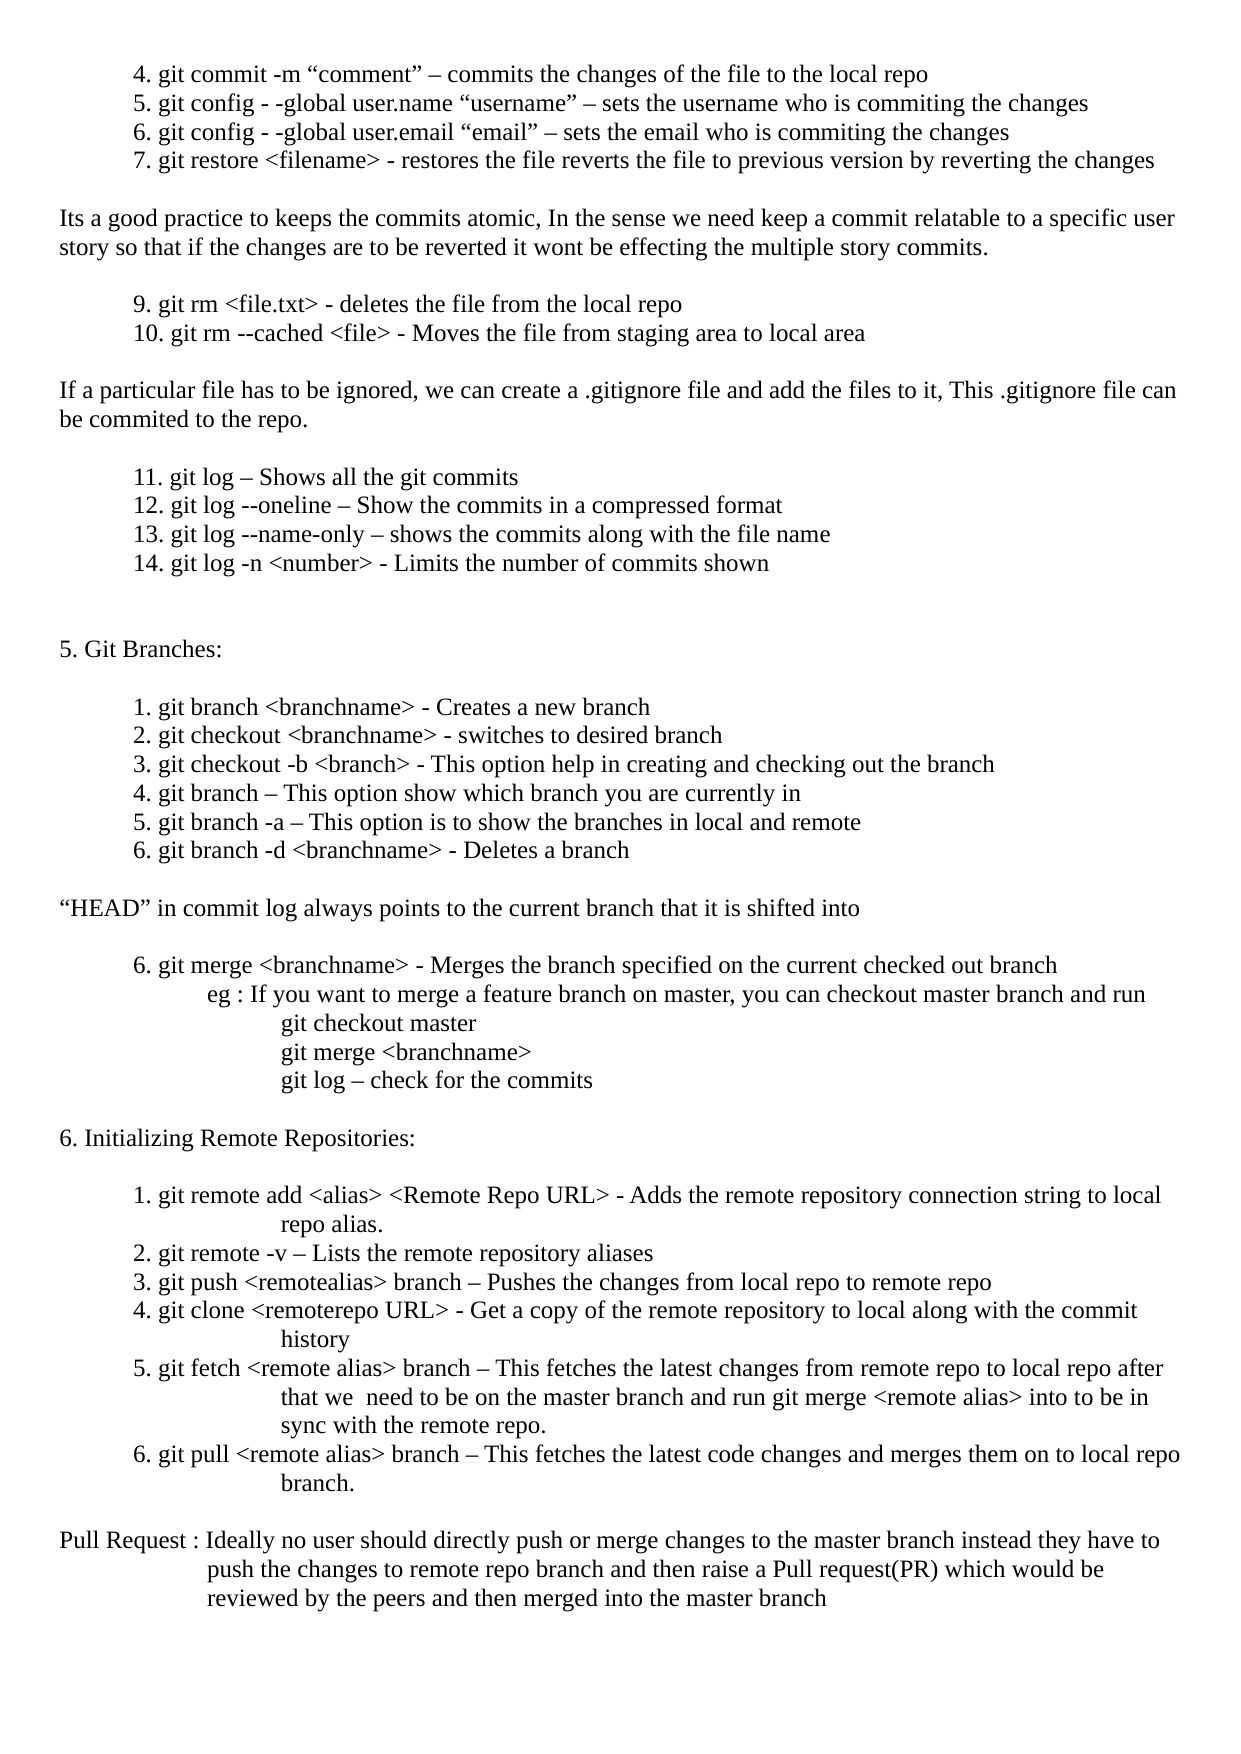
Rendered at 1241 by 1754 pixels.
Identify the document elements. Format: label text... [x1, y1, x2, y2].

text 4. git branch – This option show which branch you are currently in [133, 778, 1181, 807]
text 6. Initializing Remote Repositories: [59, 1123, 1181, 1152]
text 5. git fetch <remote alias> branch – This fetches the latest changes from remote repo to local repo after that we need to be on the master branch and run git merge <remote alias> into to be in sync with the remote repo. [59, 1353, 1181, 1439]
text 3. git push <remotealias> branch – Pushes the changes from local repo to remote repo [59, 1267, 1181, 1295]
text 10. git rm --cached <file> - Moves the file from staging area to local area [133, 318, 1181, 347]
text eg : If you want to merge a feature branch on master, you can checkout master branch and run [133, 979, 1181, 1008]
text Pull Request : Ideally no user should directly push or merge changes to the master branch instead they have to push the changes to remote repo branch and then raise a Pull request(PR) which would be reviewed by the peers and then merged into the master branch [59, 1525, 1181, 1612]
text 14. git log -n <number> - Limits the number of commits shown [133, 548, 1181, 577]
text “HEAD” in commit log always points to the current branch that it is shifted into [59, 893, 1181, 922]
text 12. git log --oneline – Show the commits in a compressed format [133, 490, 1181, 519]
text 2. git remote -v – Lists the remote repository aliases [59, 1238, 1181, 1267]
text git merge <branchname> [133, 1037, 1181, 1065]
text 4. git clone <remoterepo URL> - Get a copy of the remote repository to local along with the commit history [59, 1295, 1181, 1353]
text 6. git config - -global user.email “email” – sets the email who is commiting the changes [133, 117, 1181, 145]
text 7. git restore <filename> - restores the file reverts the file to previous version by reverting the changes [133, 145, 1181, 174]
text 5. git config - -global user.name “username” – sets the username who is commiting the changes [133, 88, 1181, 117]
text 5. Git Branches: [59, 634, 1181, 663]
text 1. git remote add <alias> <Remote Repo URL> - Adds the remote repository connection string to local repo alias. [59, 1180, 1181, 1238]
text 11. git log – Shows all the git commits [133, 462, 1181, 490]
text 13. git log --name-only – shows the commits along with the file name [133, 519, 1181, 548]
text Its a good practice to keeps the commits atomic, In the sense we need keep a commit relatable to a specific user story so that if the changes are to be reverted it wont be effecting the multiple story commits. [59, 203, 1181, 260]
text 4. git commit -m “comment” – commits the changes of the file to the local repo [133, 59, 1181, 88]
text 1. git branch <branchname> - Creates a new branch [133, 692, 1181, 720]
text If a particular file has to be ignored, we can create a .gitignore file and add the files to it, This .gitignore file can be commited to the repo. [59, 375, 1181, 433]
text git checkout master [133, 1008, 1181, 1037]
text 6. git branch -d <branchname> - Deletes a branch [133, 835, 1181, 864]
text git log – check for the commits [133, 1065, 1181, 1094]
text 3. git checkout -b <branch> - This option help in creating and checking out the branch [133, 749, 1181, 778]
text 6. git merge <branchname> - Merges the branch specified on the current checked out branch [133, 950, 1181, 979]
text 2. git checkout <branchname> - switches to desired branch [133, 720, 1181, 749]
text 6. git pull <remote alias> branch – This fetches the latest code changes and merges them on to local repo branch. [59, 1439, 1181, 1497]
text 5. git branch -a – This option is to show the branches in local and remote [133, 807, 1181, 835]
text 9. git rm <file.txt> - deletes the file from the local repo [133, 289, 1181, 318]
